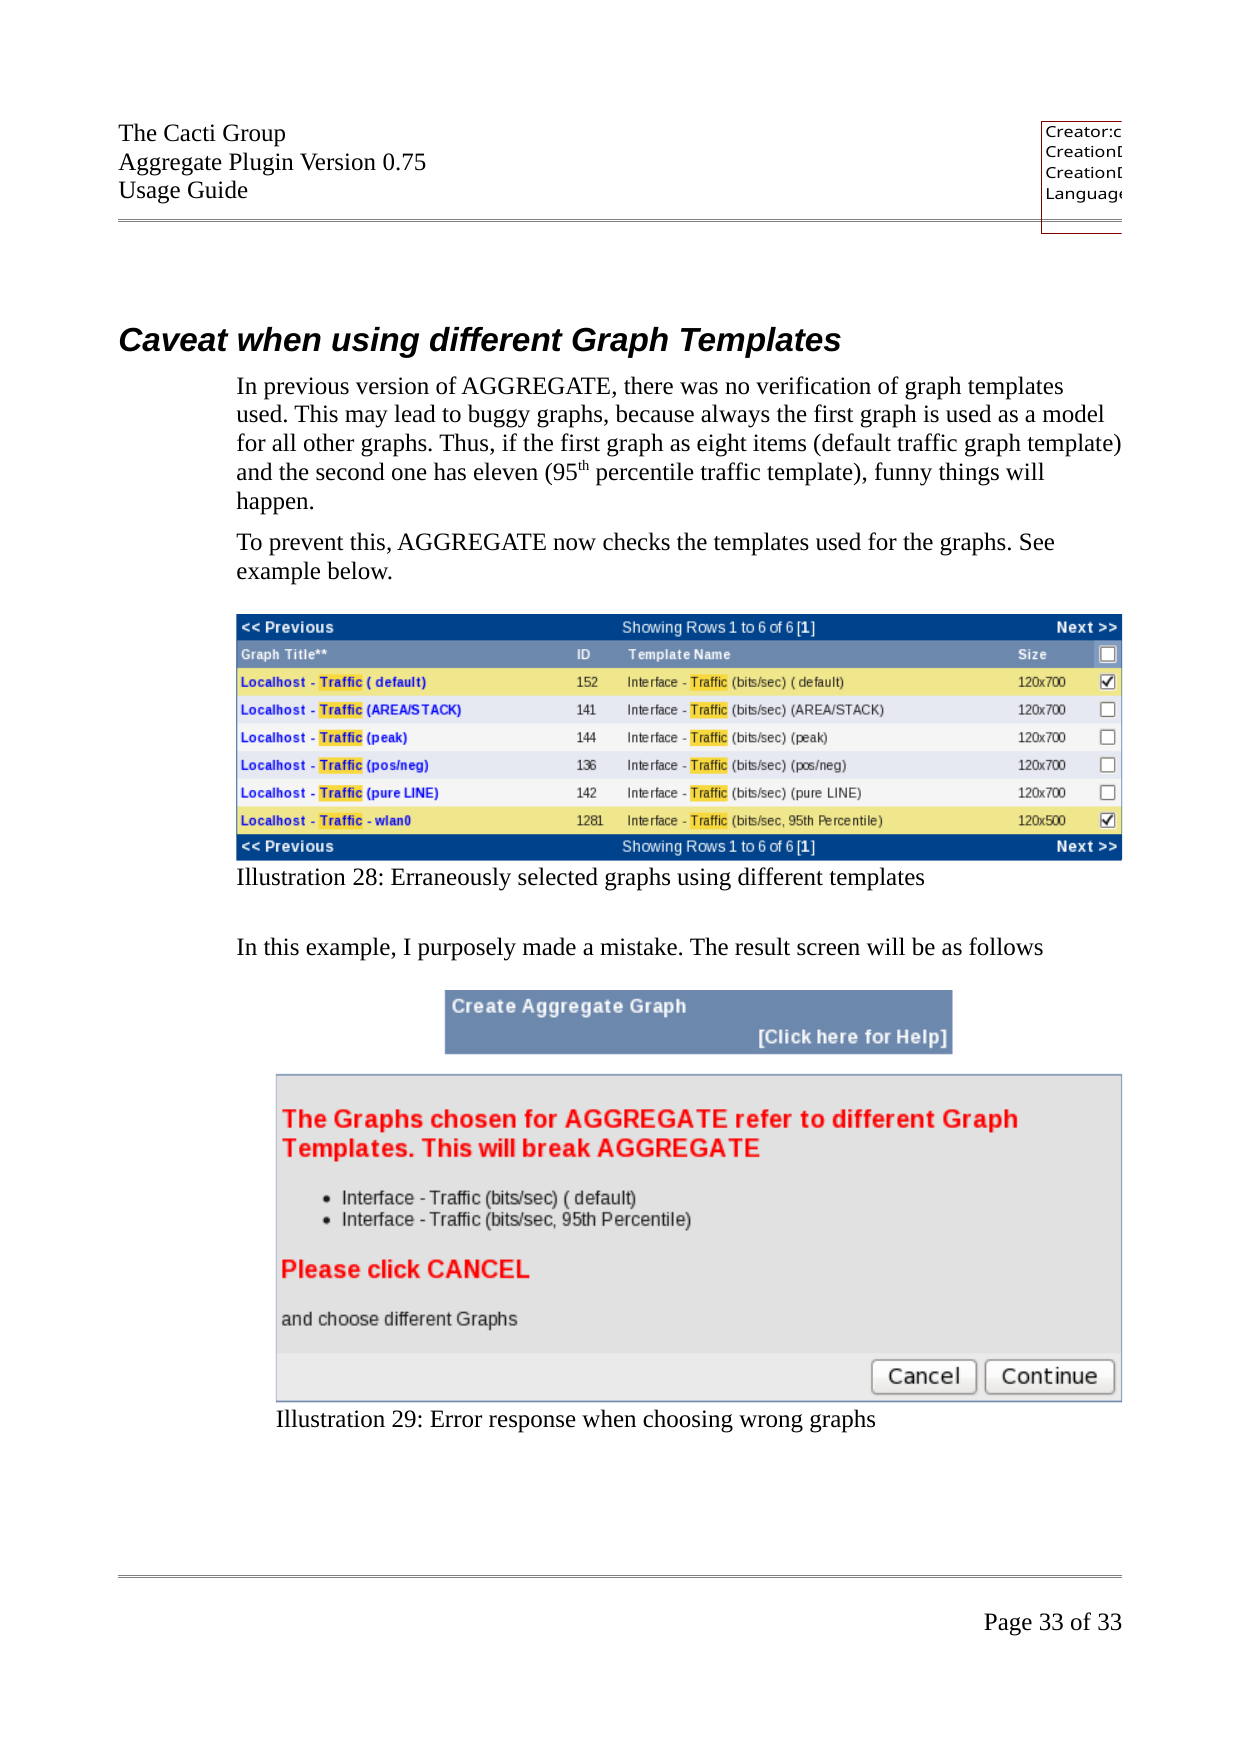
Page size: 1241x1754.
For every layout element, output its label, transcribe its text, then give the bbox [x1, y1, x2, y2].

text Illustration 29: Error response when choosing wrong graphs [276, 1404, 1122, 1433]
subtitle Caveat when using different Graph Templates [118, 321, 1122, 359]
picture [275, 990, 1123, 1404]
text In this example, I purposely made a mistake. The result screen will be as follows [236, 932, 1122, 960]
text In previous version of AGGREGATE, there was no verification of graph templates used. This may lead to buggy graphs, because always the first graph is used as a model for all other graphs. Thus, if the first graph as eight items (default traffic graph template) and the second one has eleven (95th percentile traffic template), funny things will happen. [236, 371, 1122, 514]
text To prevent this, AGGREGATE now checks the templates used for the graphs. See example below. [236, 527, 1122, 584]
picture [236, 614, 1123, 862]
text Illustration 28: Erraneously selected graphs using different templates [236, 862, 1122, 890]
